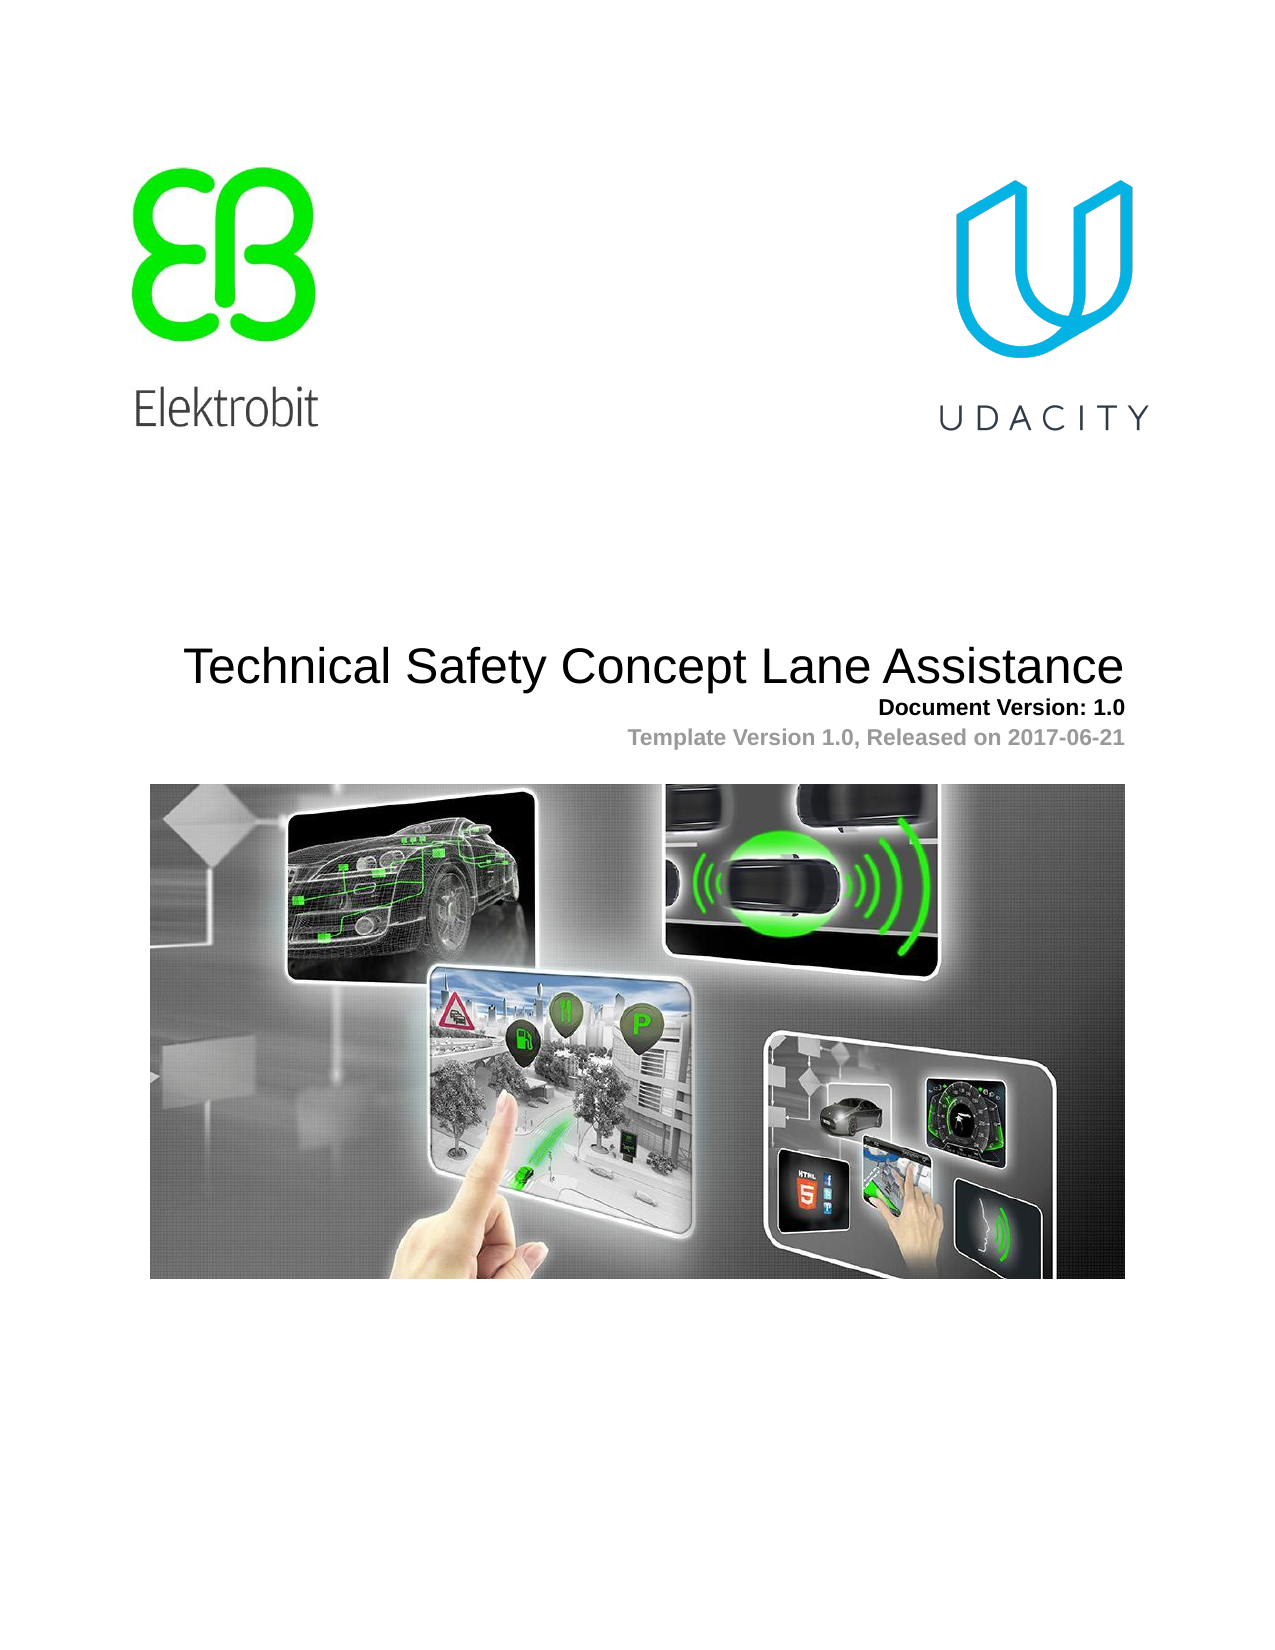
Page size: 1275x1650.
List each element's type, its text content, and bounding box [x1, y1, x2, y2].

picture [150, 784, 1125, 1279]
text Document Version: 1.0 [150, 694, 1125, 720]
picture [920, 150, 1143, 461]
picture [131, 167, 319, 427]
text Template Version 1.0, Released on 2017-06-21 [150, 724, 1125, 750]
title Technical Safety Concept Lane Assistance [150, 636, 1125, 694]
